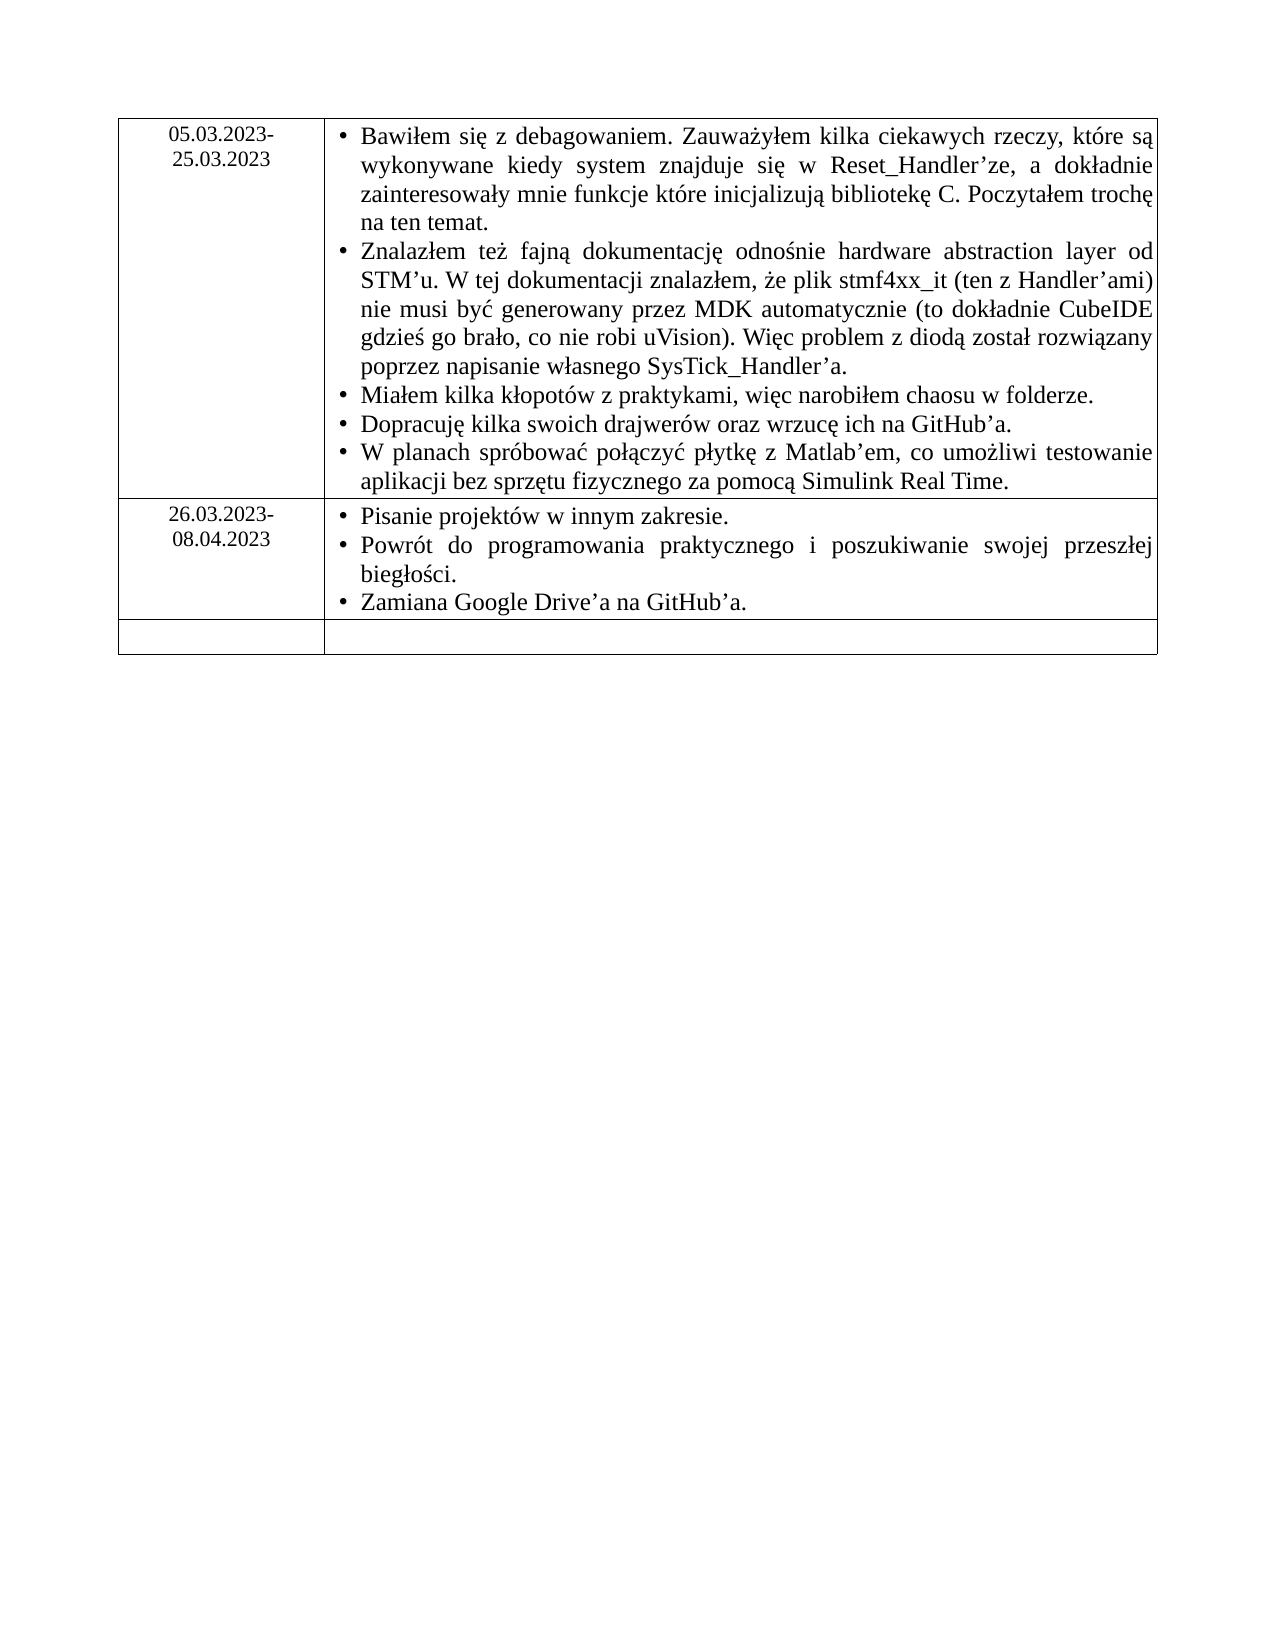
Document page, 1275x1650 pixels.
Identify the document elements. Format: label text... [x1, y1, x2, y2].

table_cell Pisanie projektów w innym zakresie. Powrót do programowania praktycznego i poszukiwanie swojej przeszłej biegłości. Zamiana Google Drive’a na GitHub’a. [325, 499, 1157, 619]
table_cell 05.03.2023-25.03.2023 [119, 119, 324, 498]
table_cell [325, 620, 1157, 654]
table_cell Bawiłem się z debagowaniem. Zauważyłem kilka ciekawych rzeczy, które są wykonywane kiedy system znajduje się w Reset_Handler’ze, a dokładnie zainteresowały mnie funkcje które inicjalizują bibliotekę C. Poczytałem trochę na ten temat. Znalazłem też fajną dokumentację odnośnie hardware abstraction layer od STM’u. W tej dokumentacji znalazłem, że plik stmf4xx_it (ten z Handler’ami) nie musi być generowany przez MDK automatycznie (to dokładnie CubeIDE gdzieś go brało, co nie robi uVision). Więc problem z diodą został rozwiązany poprzez napisanie własnego SysTick_Handler’a. Miałem kilka kłopotów z praktykami, więc narobiłem chaosu w folderze. Dopracuję kilka swoich drajwerów oraz wrzucę ich na GitHub’a. W planach spróbować połączyć płytkę z Matlab’em, co umożliwi testowanie aplikacji bez sprzętu fizycznego za pomocą Simulink Real Time. [325, 119, 1157, 498]
table_cell 26.03.2023-08.04.2023 [119, 499, 324, 619]
table_cell [119, 620, 324, 654]
